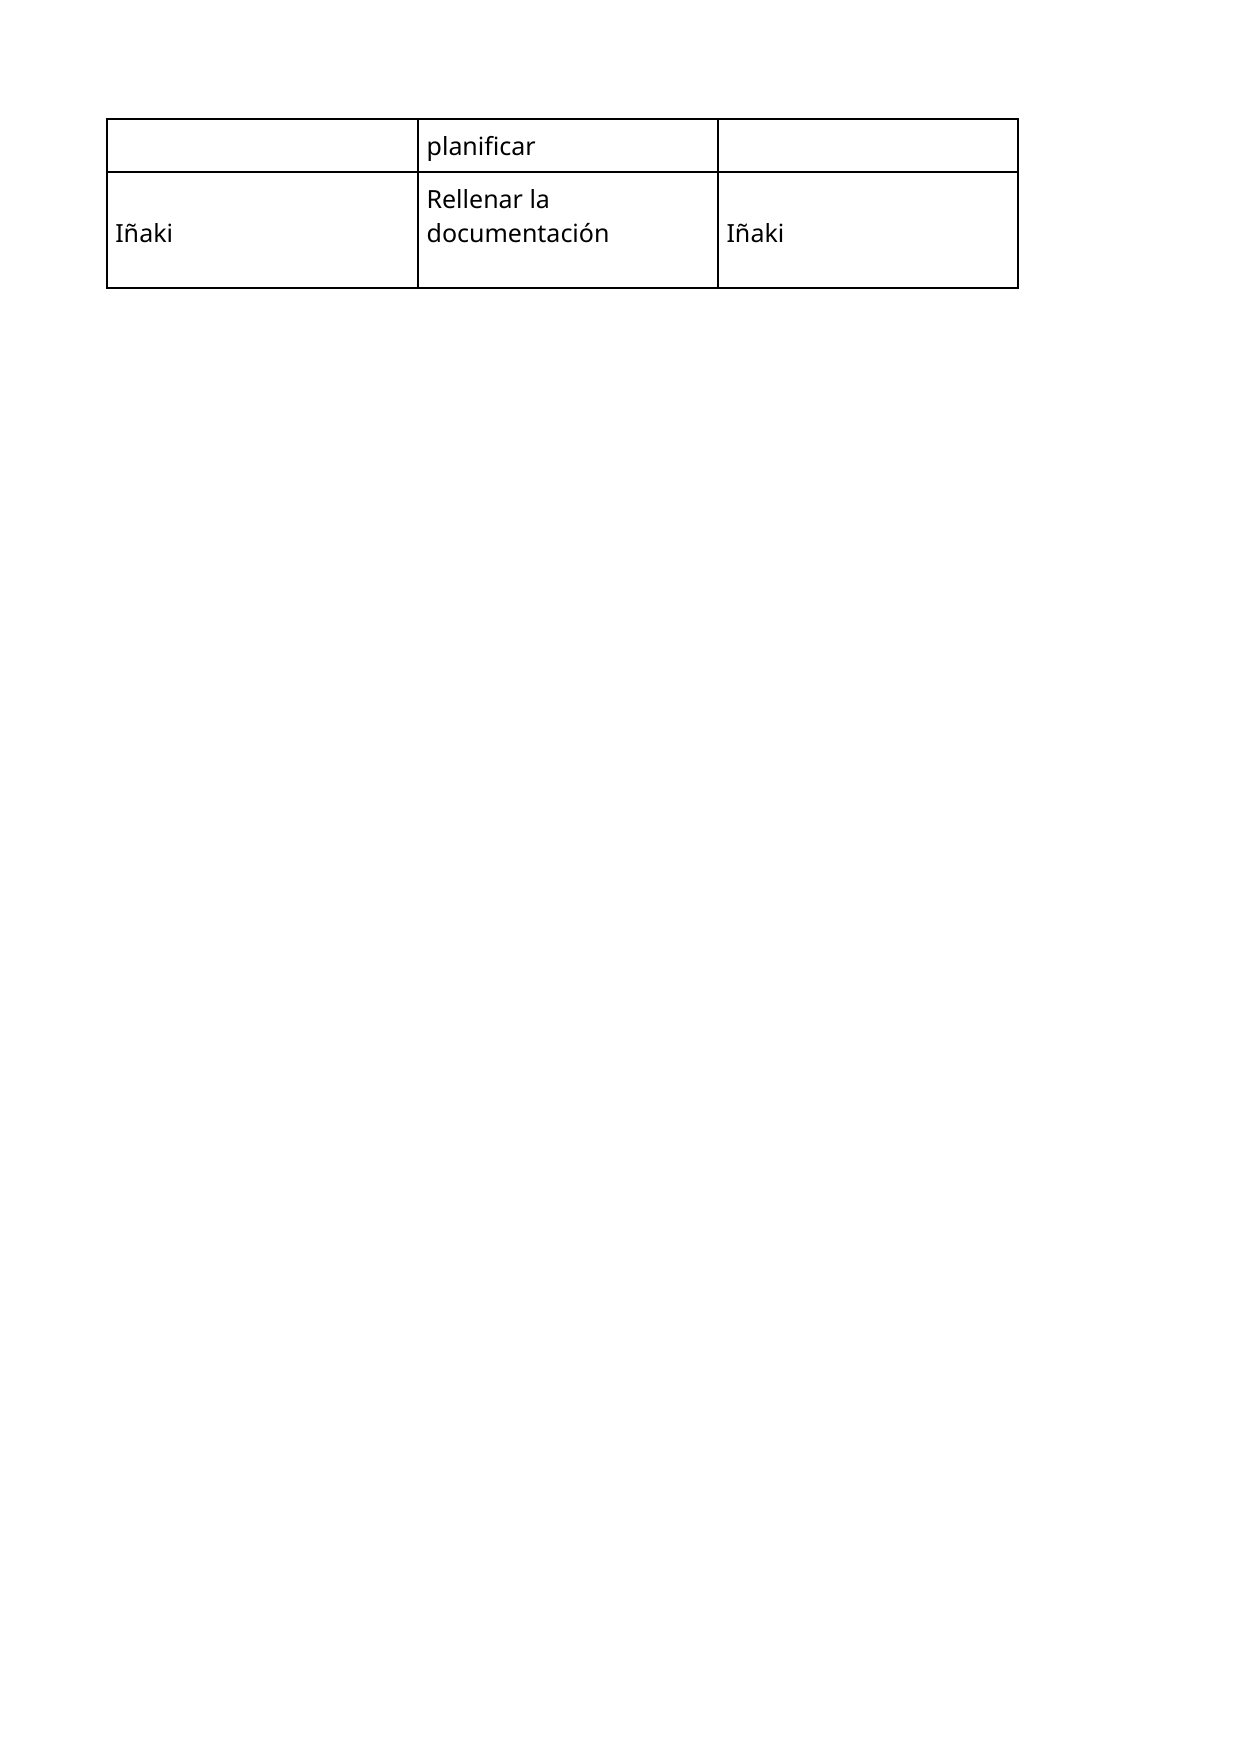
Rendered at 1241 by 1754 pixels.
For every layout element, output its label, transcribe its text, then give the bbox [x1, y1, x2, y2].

table_cell [719, 120, 1017, 171]
table_cell Iñaki [719, 173, 1017, 287]
table_cell [108, 120, 417, 171]
table_cell Rellenar la documentación [419, 173, 717, 287]
table_cell Iñaki [108, 173, 417, 287]
table_cell planificar [419, 120, 717, 171]
